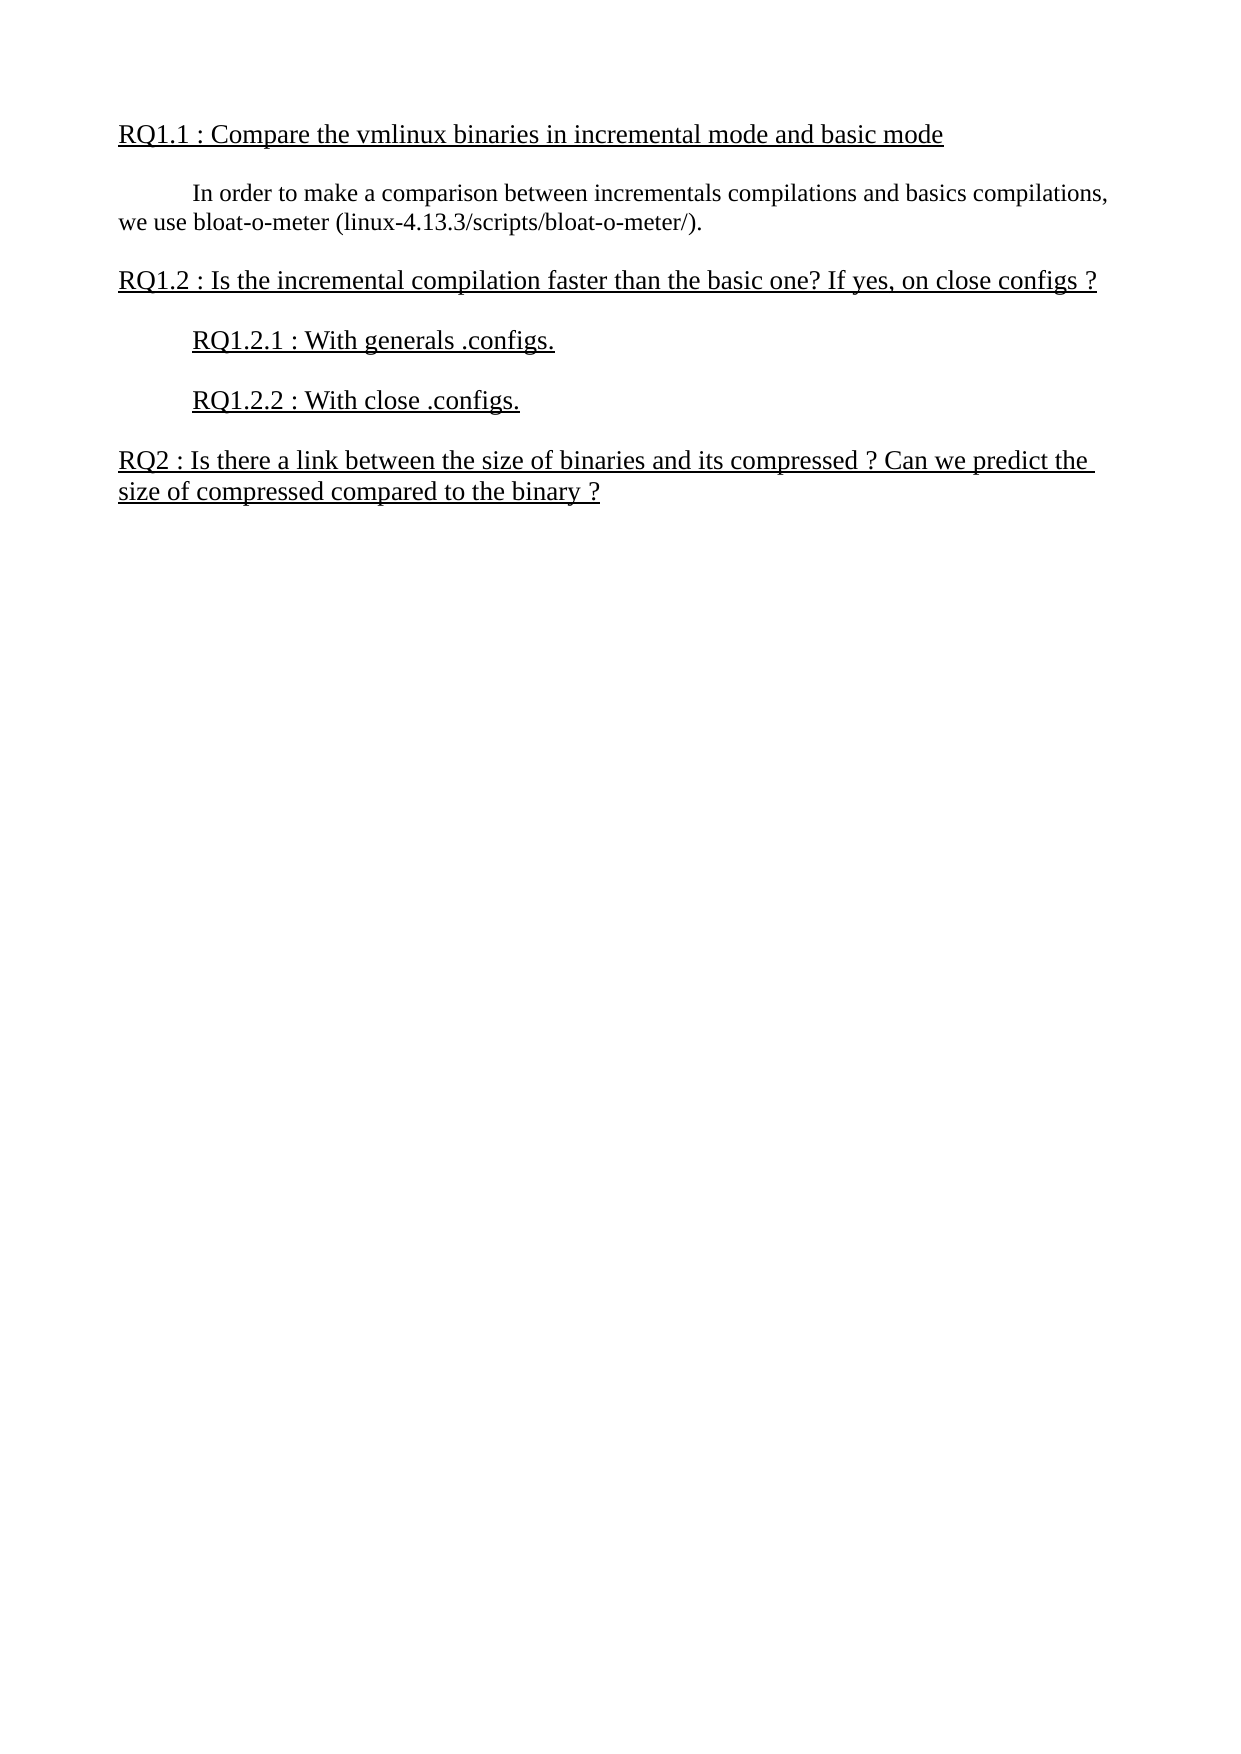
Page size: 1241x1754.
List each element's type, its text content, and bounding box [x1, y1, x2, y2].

text In order to make a comparison between incrementals compilations and basics compilations, we use bloat-o-meter (linux-4.13.3/scripts/bloat-o-meter/). [118, 178, 1122, 236]
text RQ1.2 : Is the incremental compilation faster than the basic one? If yes, on close configs ? [118, 264, 1122, 295]
text RQ2 : Is there a link between the size of binaries and its compressed ? Can we predict the size of compressed compared to the binary ? [118, 444, 1122, 506]
text RQ1.1 : Compare the vmlinux binaries in incremental mode and basic mode [118, 118, 1122, 149]
text RQ1.2.1 : With generals .configs. [118, 324, 1122, 355]
text RQ1.2.2 : With close .configs. [118, 384, 1122, 415]
